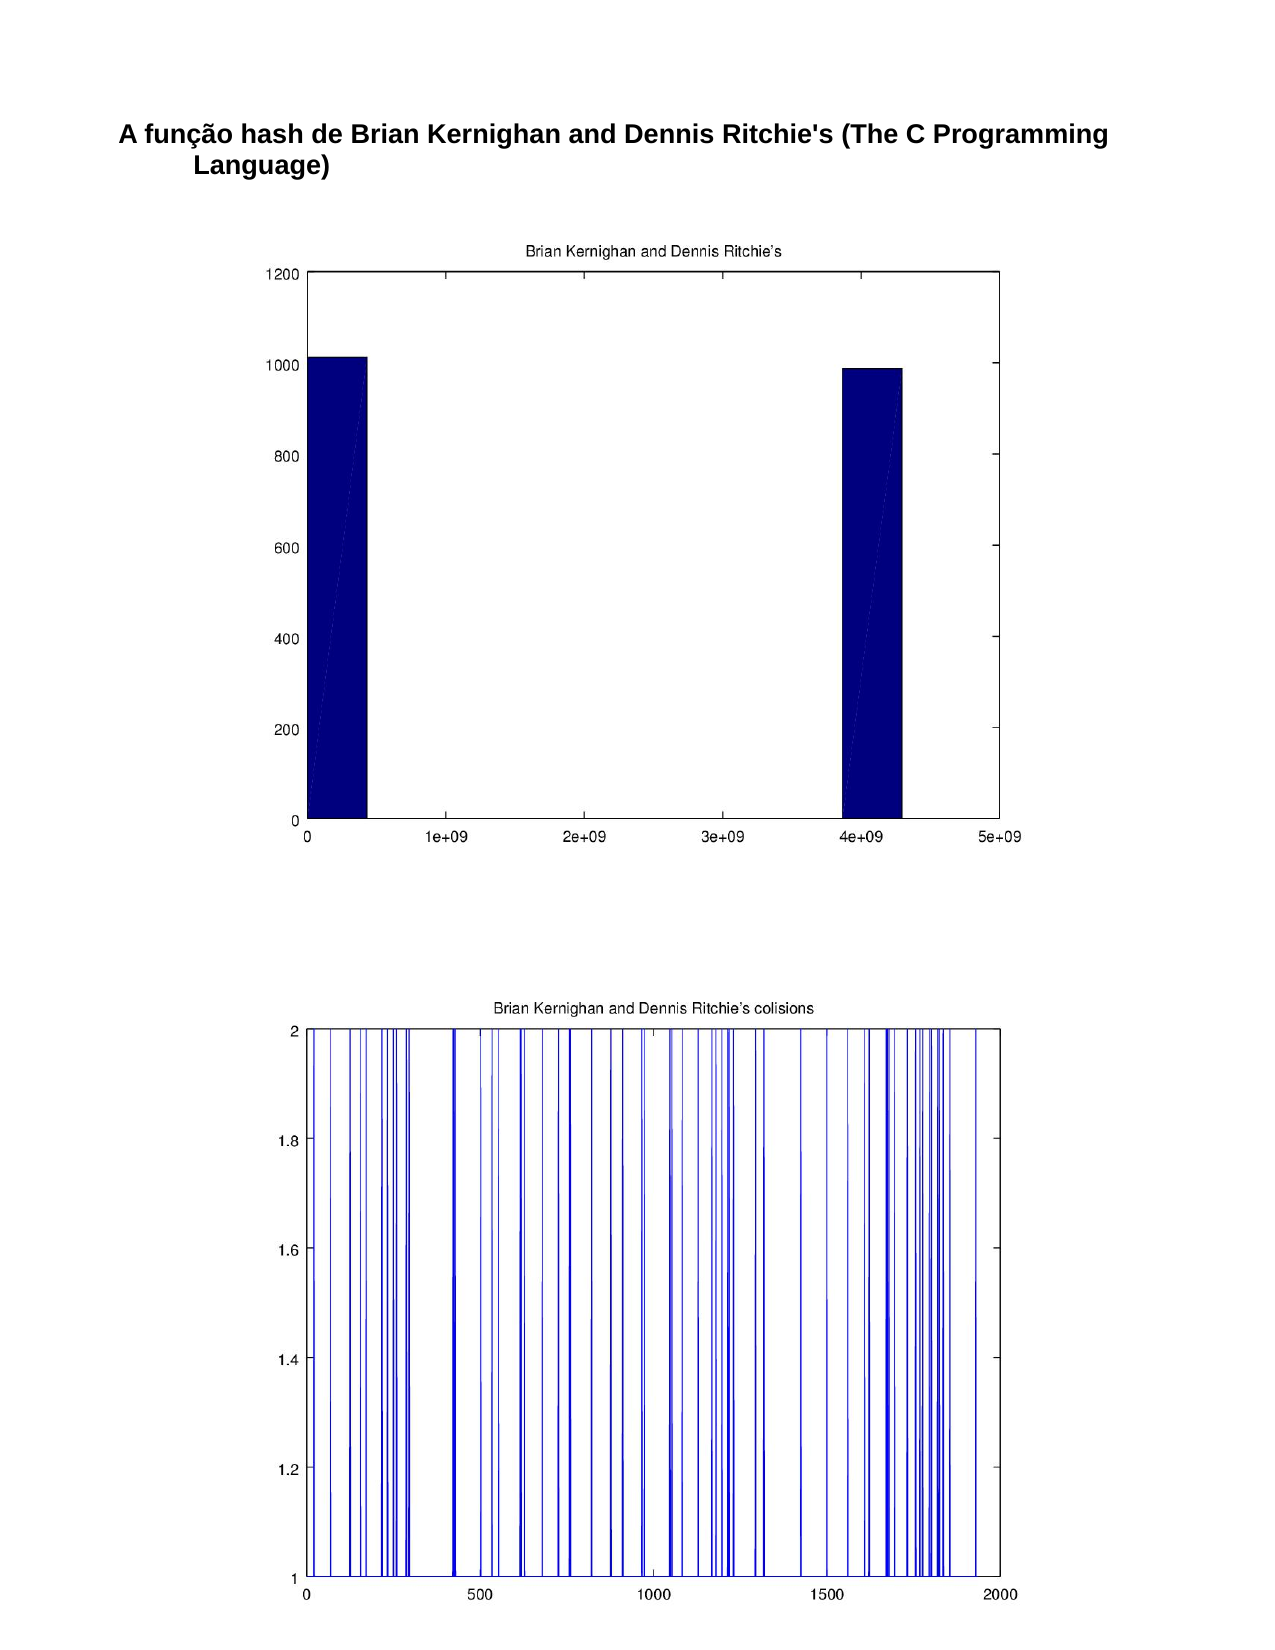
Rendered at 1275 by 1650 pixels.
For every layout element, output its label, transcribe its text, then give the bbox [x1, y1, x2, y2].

picture [191, 221, 1084, 892]
picture [190, 979, 1085, 1650]
subtitle A função hash de Brian Kernighan and Dennis Ritchie's (The C Programming Language) [118, 118, 1157, 181]
